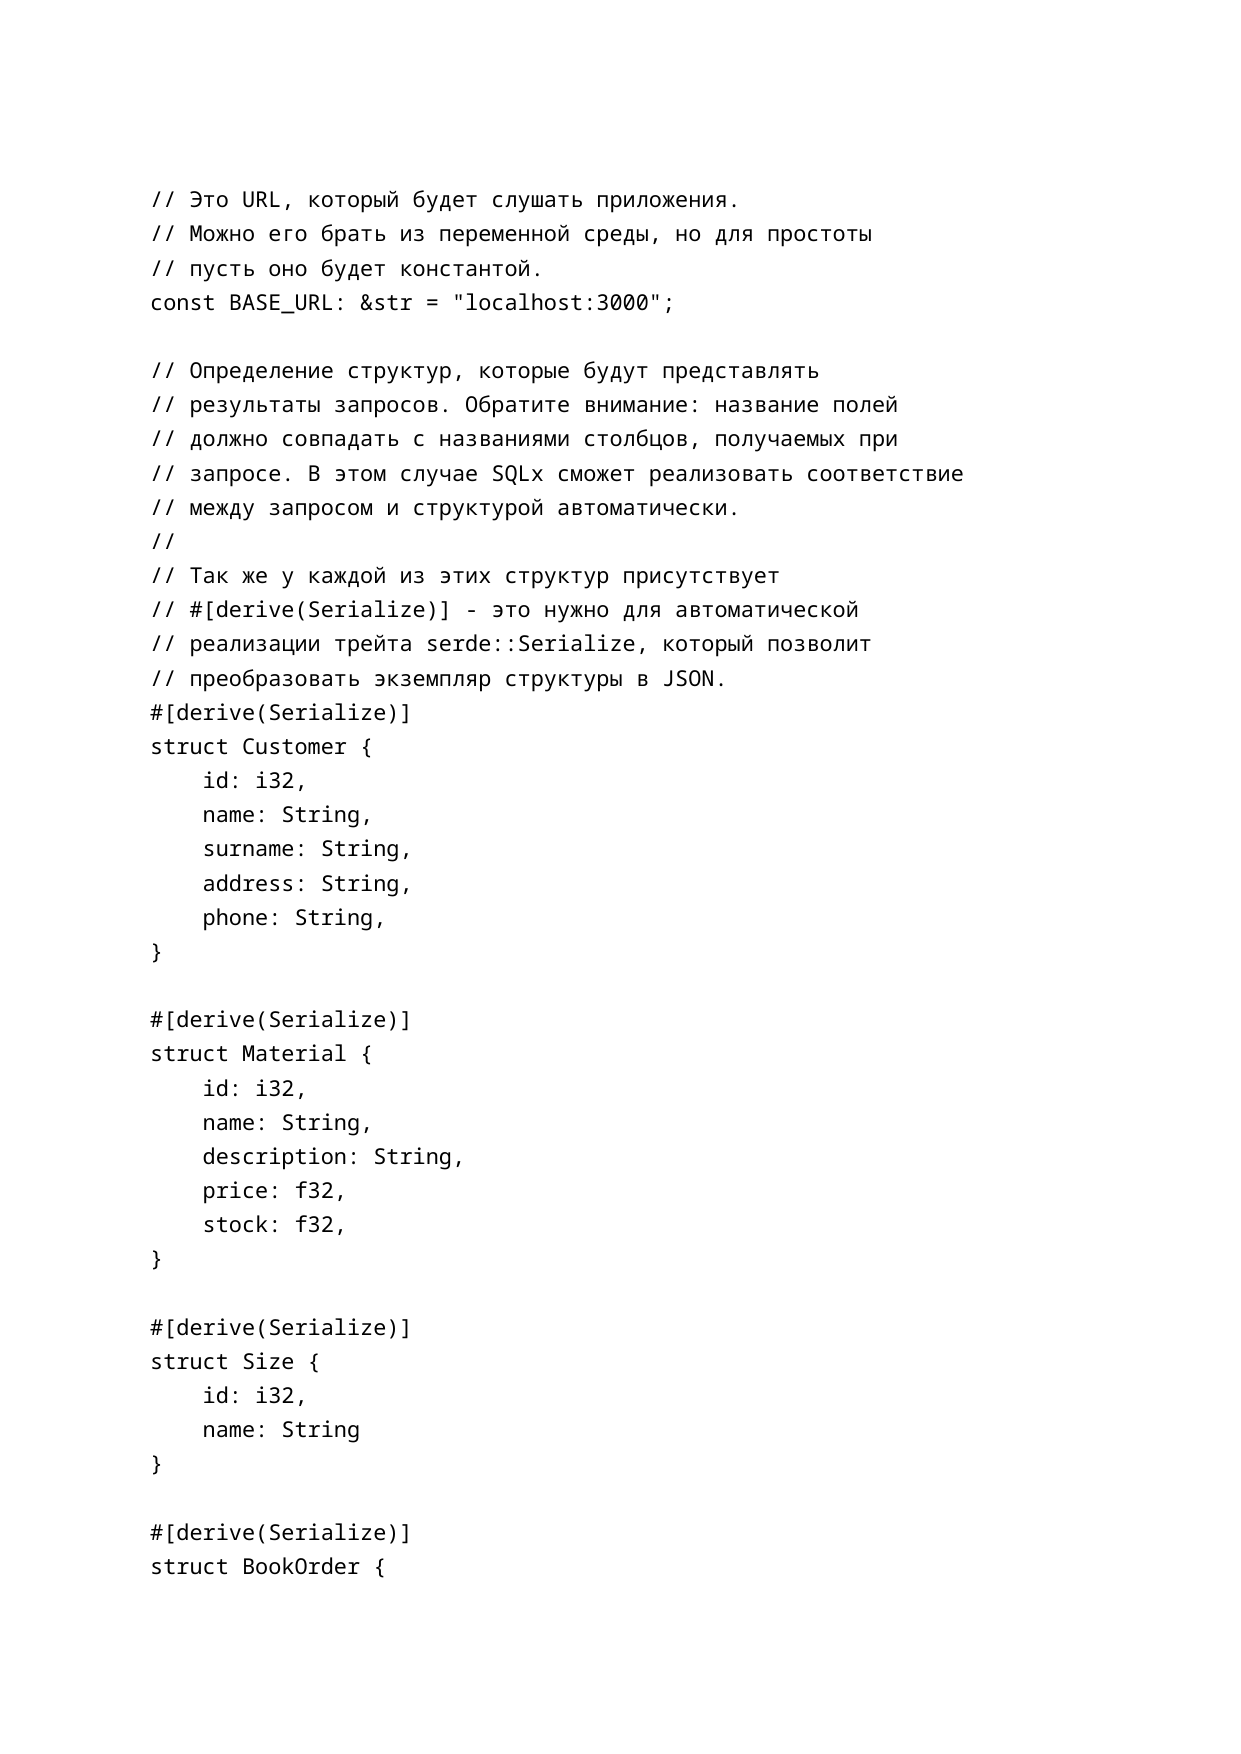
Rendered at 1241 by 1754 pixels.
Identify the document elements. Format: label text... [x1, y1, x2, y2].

text stock: f32, [150, 1209, 1053, 1239]
text // реализации трейта serde::Serialize, который позволит [150, 628, 1053, 658]
text // должно совпадать с названиями столбцов, получаемых при [150, 423, 1053, 453]
text #[derive(Serialize)] [150, 697, 1053, 726]
text #[derive(Serialize)] [150, 1312, 1053, 1341]
text #[derive(Serialize)] [150, 1517, 1053, 1546]
text // [150, 526, 1053, 556]
text const BASE_URL: &str = "localhost:3000"; [150, 287, 1053, 316]
text struct Customer { [150, 731, 1053, 761]
text surname: String, [150, 833, 1053, 863]
text description: String, [150, 1141, 1053, 1171]
text } [150, 936, 1053, 966]
text price: f32, [150, 1175, 1053, 1205]
text #[derive(Serialize)] [150, 1004, 1053, 1034]
text id: i32, [150, 1072, 1053, 1102]
text struct Size { [150, 1346, 1053, 1376]
text struct BookOrder { [150, 1551, 1053, 1581]
text // Это URL, который будет слушать приложения. [150, 184, 1053, 214]
text } [150, 1448, 1053, 1478]
text name: String, [150, 799, 1053, 829]
text // Можно его брать из переменной среды, но для простоты [150, 218, 1053, 248]
text // между запросом и структурой автоматически. [150, 492, 1053, 521]
text // запросе. В этом случае SQLx сможет реализовать соответствие [150, 457, 1053, 487]
text id: i32, [150, 765, 1053, 795]
text } [150, 1243, 1053, 1273]
text address: String, [150, 867, 1053, 897]
text // пусть оно будет константой. [150, 252, 1053, 282]
text // Определение структур, которые будут представлять [150, 355, 1053, 385]
text name: String [150, 1414, 1053, 1444]
text // результаты запросов. Обратите внимание: название полей [150, 389, 1053, 419]
text // Так же у каждой из этих структур присутствует [150, 560, 1053, 590]
text struct Material { [150, 1038, 1053, 1068]
text id: i32, [150, 1380, 1053, 1410]
text // преобразовать экземпляр структуры в JSON. [150, 662, 1053, 692]
text name: String, [150, 1107, 1053, 1136]
text phone: String, [150, 902, 1053, 931]
text // #[derive(Serialize)] - это нужно для автоматической [150, 594, 1053, 624]
